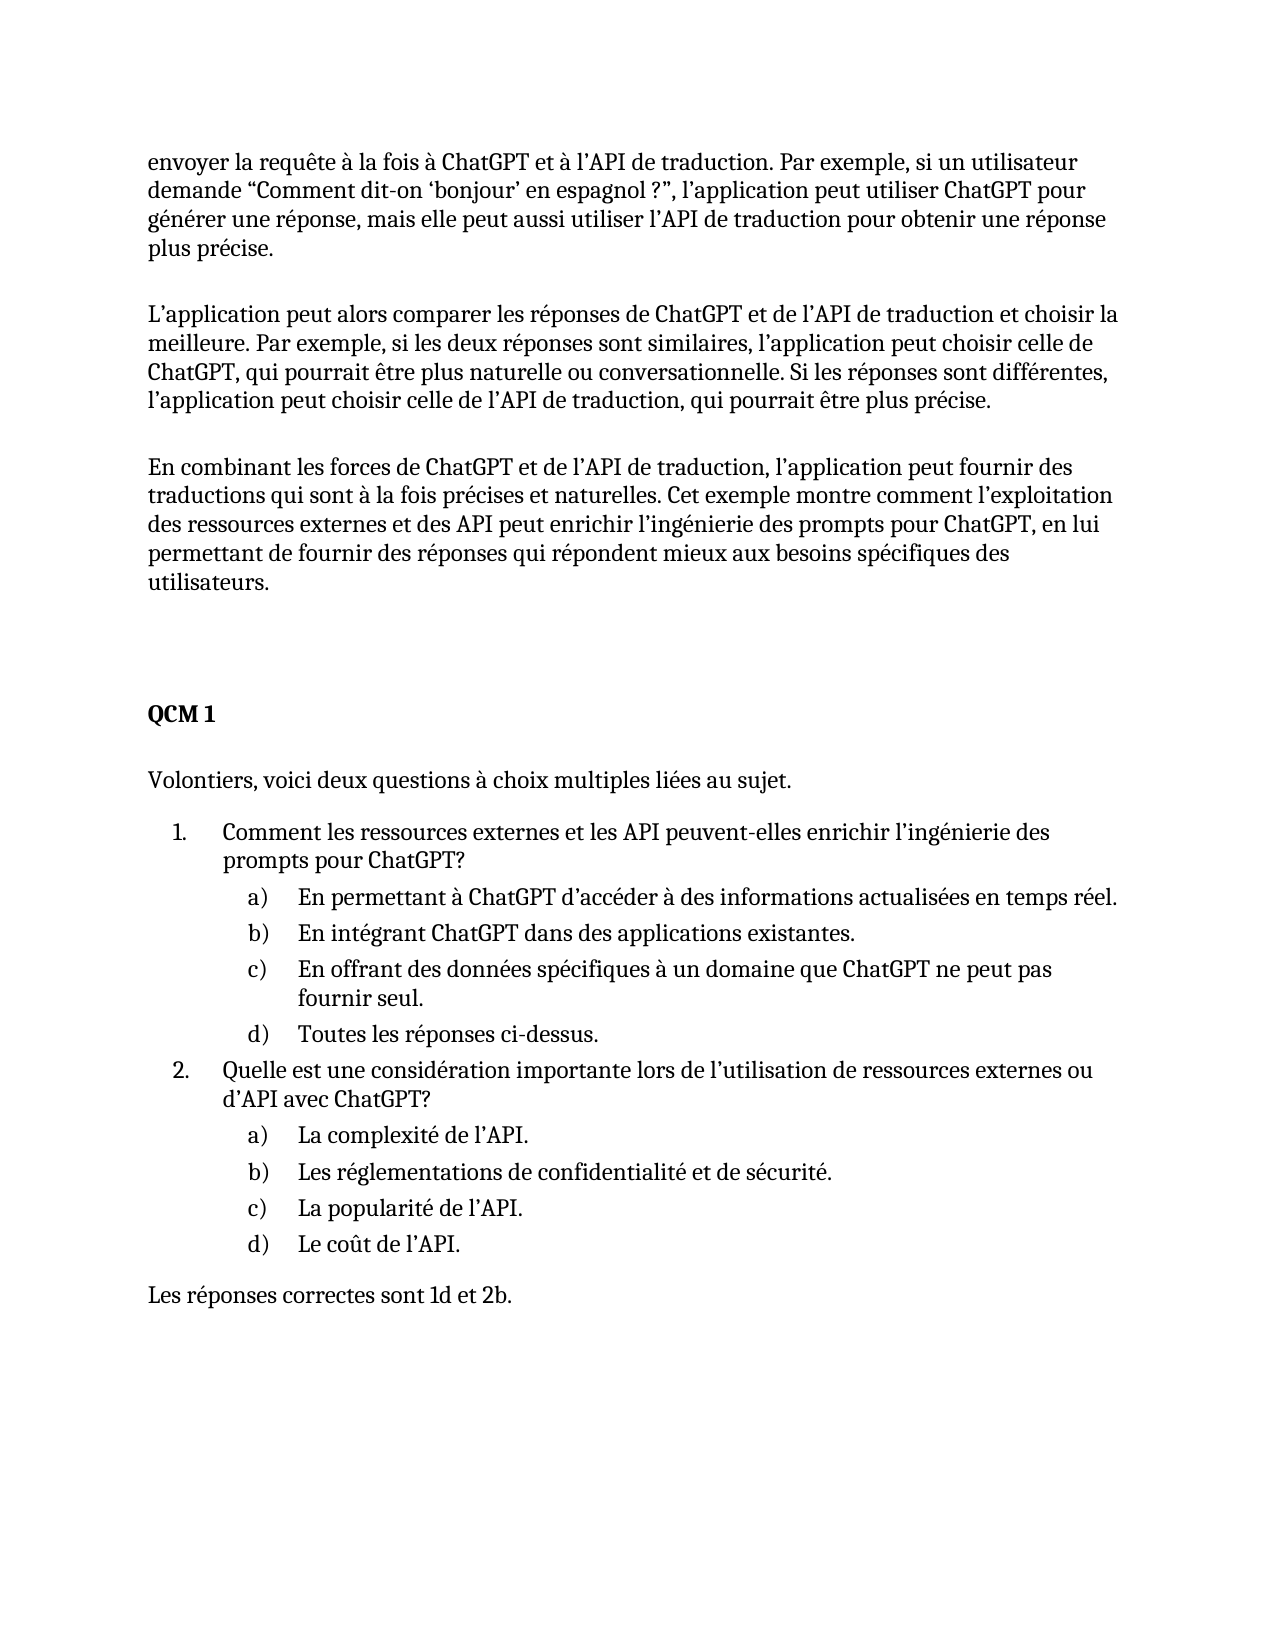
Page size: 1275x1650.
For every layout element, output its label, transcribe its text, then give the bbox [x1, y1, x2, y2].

list Le coût de l’API. [248, 1230, 1127, 1259]
list En offrant des données spécifiques à un domaine que ChatGPT ne peut pas fournir seul. [248, 955, 1127, 1013]
text Volontiers, voici deux questions à choix multiples liées au sujet. [148, 766, 1127, 795]
text Les réponses correctes sont 1d et 2b. [148, 1281, 1127, 1310]
text envoyer la requête à la fois à ChatGPT et à l’API de traduction. Par exemple, si un utilisateur demande “Comment dit-on ‘bonjour’ en espagnol ?”, l’application peut utiliser ChatGPT pour générer une réponse, mais elle peut aussi utiliser l’API de traduction pour obtenir une réponse plus précise. [148, 148, 1127, 263]
list En intégrant ChatGPT dans des applications existantes. [248, 919, 1127, 948]
list La popularité de l’API. [248, 1194, 1127, 1223]
list Quelle est une considération importante lors de l’utilisation de ressources externes ou d’API avec ChatGPT? [173, 1056, 1127, 1114]
text L’application peut alors comparer les réponses de ChatGPT et de l’API de traduction et choisir la meilleure. Par exemple, si les deux réponses sont similaires, l’application peut choisir celle de ChatGPT, qui pourrait être plus naturelle ou conversationnelle. Si les réponses sont différentes, l’application peut choisir celle de l’API de traduction, qui pourrait être plus précise. [148, 300, 1127, 415]
text En combinant les forces de ChatGPT et de l’API de traduction, l’application peut fournir des traductions qui sont à la fois précises et naturelles. Cet exemple montre comment l’exploitation des ressources externes et des API peut enrichir l’ingénierie des prompts pour ChatGPT, en lui permettant de fournir des réponses qui répondent mieux aux besoins spécifiques des utilisateurs. [148, 453, 1127, 596]
text QCM 1 [148, 700, 1127, 729]
list La complexité de l’API. [248, 1121, 1127, 1150]
list Comment les ressources externes et les API peuvent-elles enrichir l’ingénierie des prompts pour ChatGPT? [173, 818, 1127, 875]
list Les réglementations de confidentialité et de sécurité. [248, 1158, 1127, 1186]
list Toutes les réponses ci-dessus. [248, 1020, 1127, 1049]
list En permettant à ChatGPT d’accéder à des informations actualisées en temps réel. [248, 883, 1127, 911]
